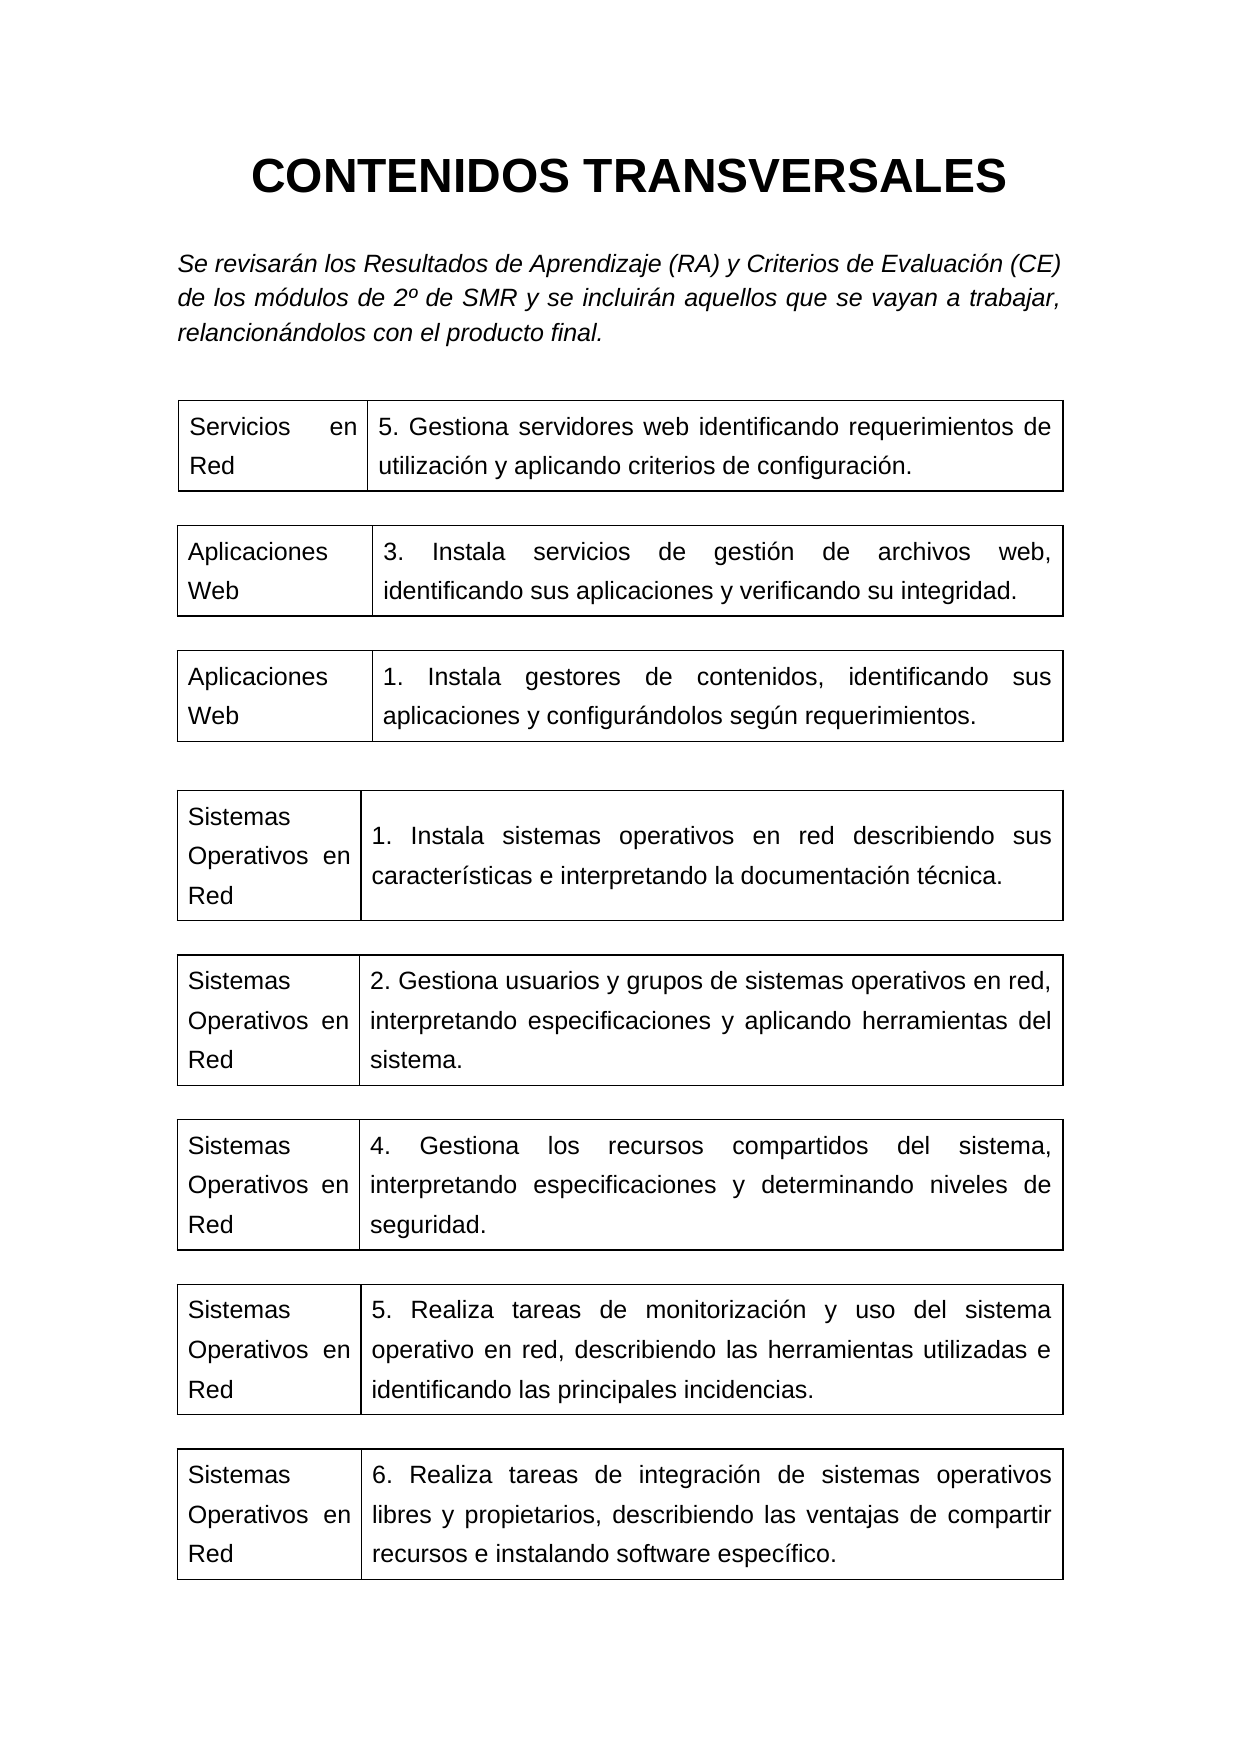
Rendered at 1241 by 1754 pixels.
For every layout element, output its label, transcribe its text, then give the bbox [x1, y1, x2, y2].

list CONTENIDOS TRANSVERSALES [222, 148, 1063, 203]
table_header 1. Instala gestores de contenidos, identificando sus aplicaciones y configurándolos según requerimientos. [373, 651, 1062, 741]
table_header 5. Realiza tareas de monitorización y uso del sistema operativo en red, describiendo las herramientas utilizadas e identificando las principales incidencias. [362, 1285, 1062, 1414]
table_header 2. Gestiona usuarios y grupos de sistemas operativos en red, interpretando especificaciones y aplicando herramientas del sistema. [360, 956, 1062, 1084]
table_header 5. Gestiona servidores web identificando requerimientos de utilización y aplicando criterios de configuración. [368, 401, 1062, 490]
table_header 4. Gestiona los recursos compartidos del sistema, interpretando especificaciones y determinando niveles de seguridad. [360, 1120, 1062, 1249]
table_header Sistemas Operativos en Red [178, 1450, 361, 1578]
table_header Sistemas Operativos en Red [178, 956, 359, 1084]
table_header Sistemas Operativos en Red [178, 1120, 359, 1249]
table_header 3. Instala servicios de gestión de archivos web, identificando sus aplicaciones y verificando su integridad. [373, 526, 1062, 615]
table_header Sistemas Operativos en Red [178, 791, 360, 920]
table_header 1. Instala sistemas operativos en red describiendo sus características e interpretando la documentación técnica. [362, 791, 1062, 920]
table_header Aplicaciones Web [178, 526, 372, 615]
table_header 6. Realiza tareas de integración de sistemas operativos libres y propietarios, describiendo las ventajas de compartir recursos e instalando software específico. [362, 1450, 1062, 1578]
table_header Aplicaciones Web [178, 651, 372, 741]
text Se revisarán los Resultados de Aprendizaje (RA) y Criterios de Evaluación (CE) de los módulos de 2º de SMR y se incluirán aquellos que se vayan a trabajar, relancionándolos con el producto final. [177, 249, 1063, 346]
table_header Servicios en Red [179, 401, 367, 490]
table_header Sistemas Operativos en Red [178, 1285, 360, 1414]
